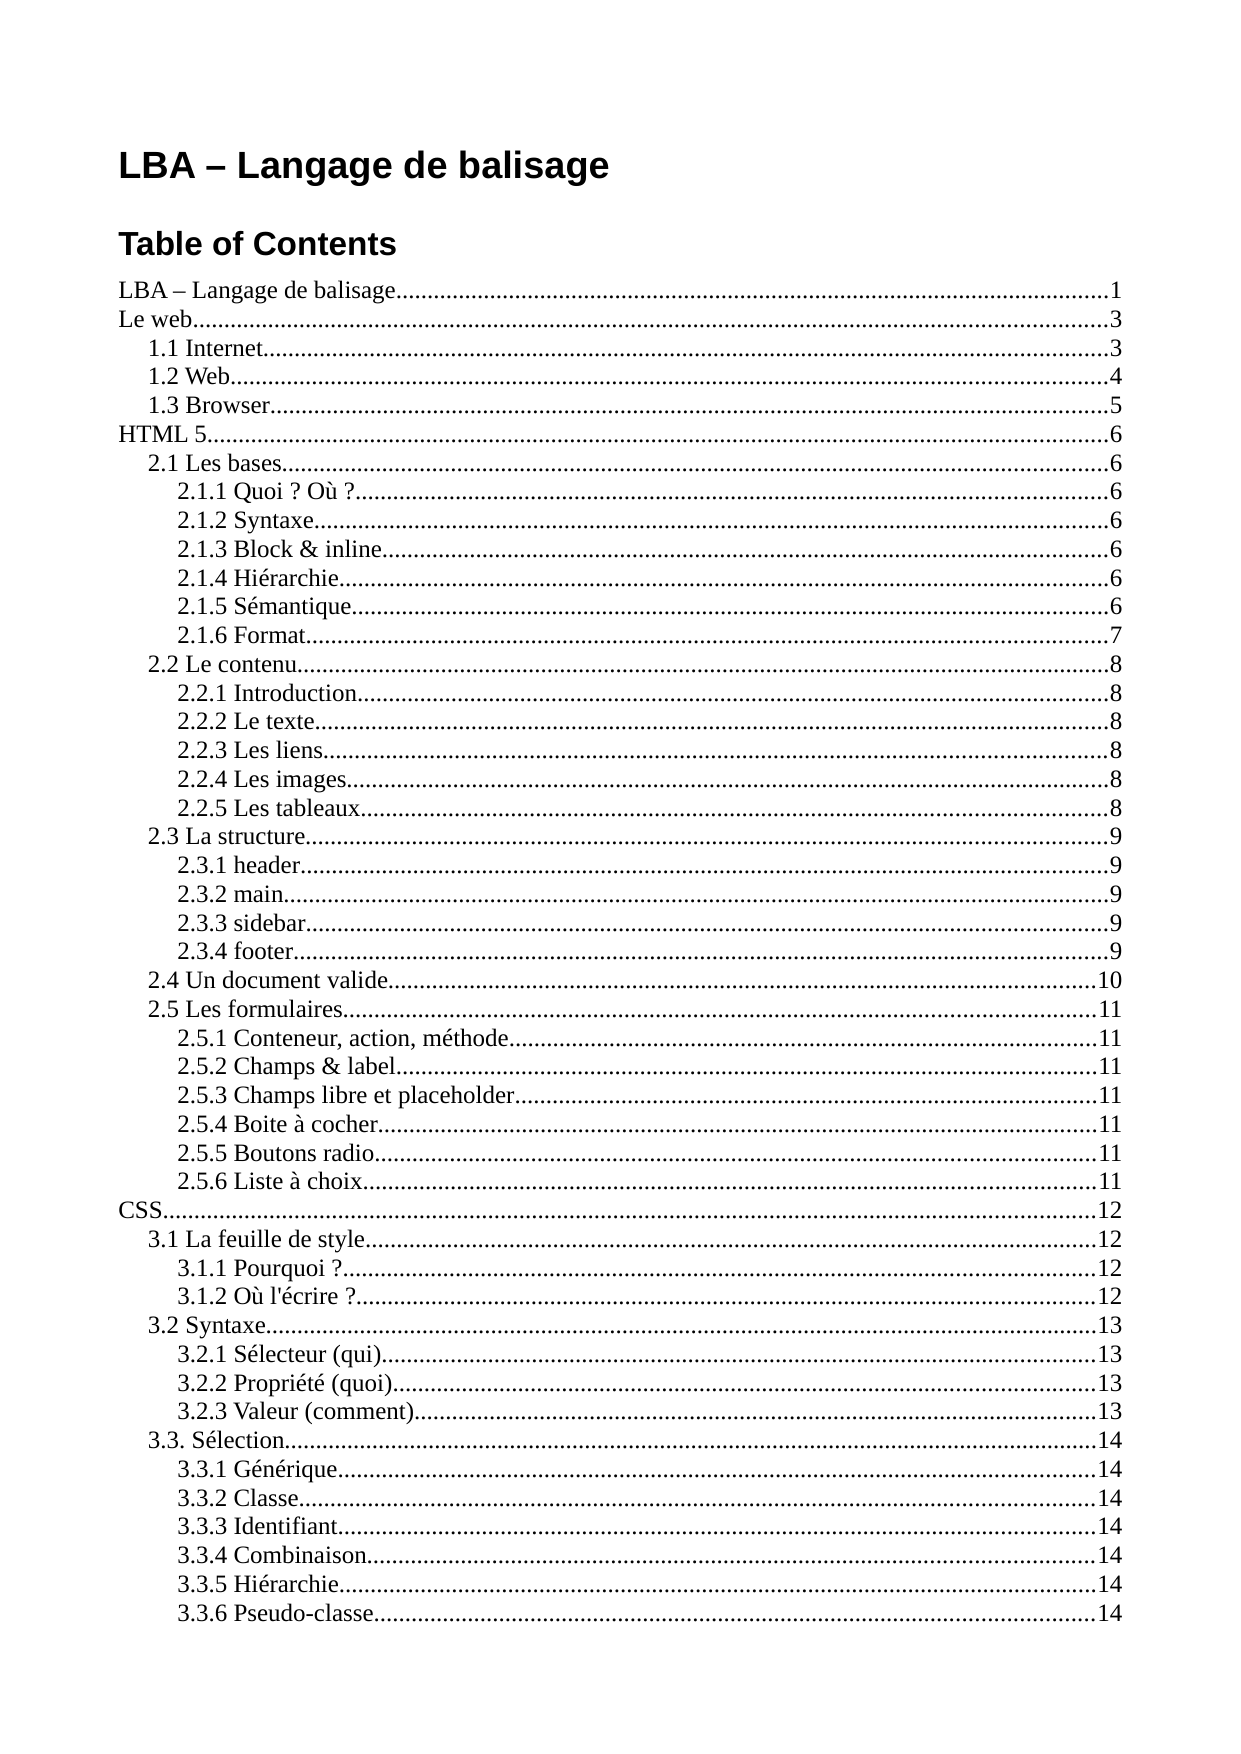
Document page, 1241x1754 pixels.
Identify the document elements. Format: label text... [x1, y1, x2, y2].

text 2.1.5 Sémantique 6 [177, 591, 1122, 620]
text HTML 5 6 [118, 419, 1122, 448]
text 2.1 Les bases 6 [148, 448, 1122, 476]
text 2.2.3 Les liens 8 [177, 735, 1122, 764]
text 3.3.3 Identifiant 14 [177, 1511, 1122, 1540]
text 2.2 Le contenu 8 [148, 649, 1122, 678]
text 3.2.1 Sélecteur (qui) 13 [177, 1339, 1122, 1368]
text 3.3. Sélection 14 [148, 1425, 1122, 1454]
text 2.1.4 Hiérarchie 6 [177, 563, 1122, 591]
subtitle LBA – Langage de balisage [118, 143, 1122, 187]
text 2.5.6 Liste à choix 11 [177, 1166, 1122, 1195]
text 2.5.1 Conteneur, action, méthode 11 [177, 1023, 1122, 1051]
text 2.3.1 header 9 [177, 850, 1122, 879]
text 2.1.2 Syntaxe 6 [177, 505, 1122, 534]
text 2.3.4 footer 9 [177, 936, 1122, 965]
text 2.5.2 Champs & label 11 [177, 1051, 1122, 1080]
text 2.1.1 Quoi ? Où ? 6 [177, 476, 1122, 505]
text 3.2 Syntaxe 13 [148, 1310, 1122, 1339]
text 1.2 Web 4 [148, 361, 1122, 390]
text 2.1.3 Block & inline 6 [177, 534, 1122, 563]
text 2.5 Les formulaires 11 [148, 994, 1122, 1023]
text 3.1 La feuille de style 12 [148, 1224, 1122, 1253]
text 2.1.6 Format 7 [177, 620, 1122, 649]
text Le web 3 [118, 304, 1122, 333]
text 2.3.3 sidebar 9 [177, 908, 1122, 936]
text 3.2.3 Valeur (comment) 13 [177, 1396, 1122, 1425]
text 2.4 Un document valide 10 [148, 965, 1122, 994]
text 2.2.2 Le texte 8 [177, 706, 1122, 735]
text 3.3.5 Hiérarchie 14 [177, 1569, 1122, 1598]
text 3.3.4 Combinaison 14 [177, 1540, 1122, 1569]
text 3.2.2 Propriété (quoi) 13 [177, 1368, 1122, 1396]
text 2.3 La structure 9 [148, 821, 1122, 850]
text 2.2.5 Les tableaux 8 [177, 793, 1122, 821]
text 2.5.3 Champs libre et placeholder 11 [177, 1080, 1122, 1109]
text LBA – Langage de balisage 1 [118, 275, 1122, 304]
text 2.5.4 Boite à cocher 11 [177, 1109, 1122, 1138]
text 3.3.6 Pseudo-classe 14 [177, 1598, 1122, 1626]
text 3.3.2 Classe 14 [177, 1483, 1122, 1511]
subtitle Table of Contents [118, 224, 1122, 263]
text 2.2.1 Introduction 8 [177, 678, 1122, 706]
text 2.5.5 Boutons radio 11 [177, 1138, 1122, 1166]
text 3.1.2 Où l'écrire ? 12 [177, 1281, 1122, 1310]
text 1.3 Browser 5 [148, 390, 1122, 419]
text 2.2.4 Les images 8 [177, 764, 1122, 793]
text CSS 12 [118, 1195, 1122, 1224]
text 3.3.1 Générique 14 [177, 1454, 1122, 1483]
text 1.1 Internet 3 [148, 333, 1122, 361]
text 2.3.2 main 9 [177, 879, 1122, 908]
text 3.1.1 Pourquoi ? 12 [177, 1253, 1122, 1281]
